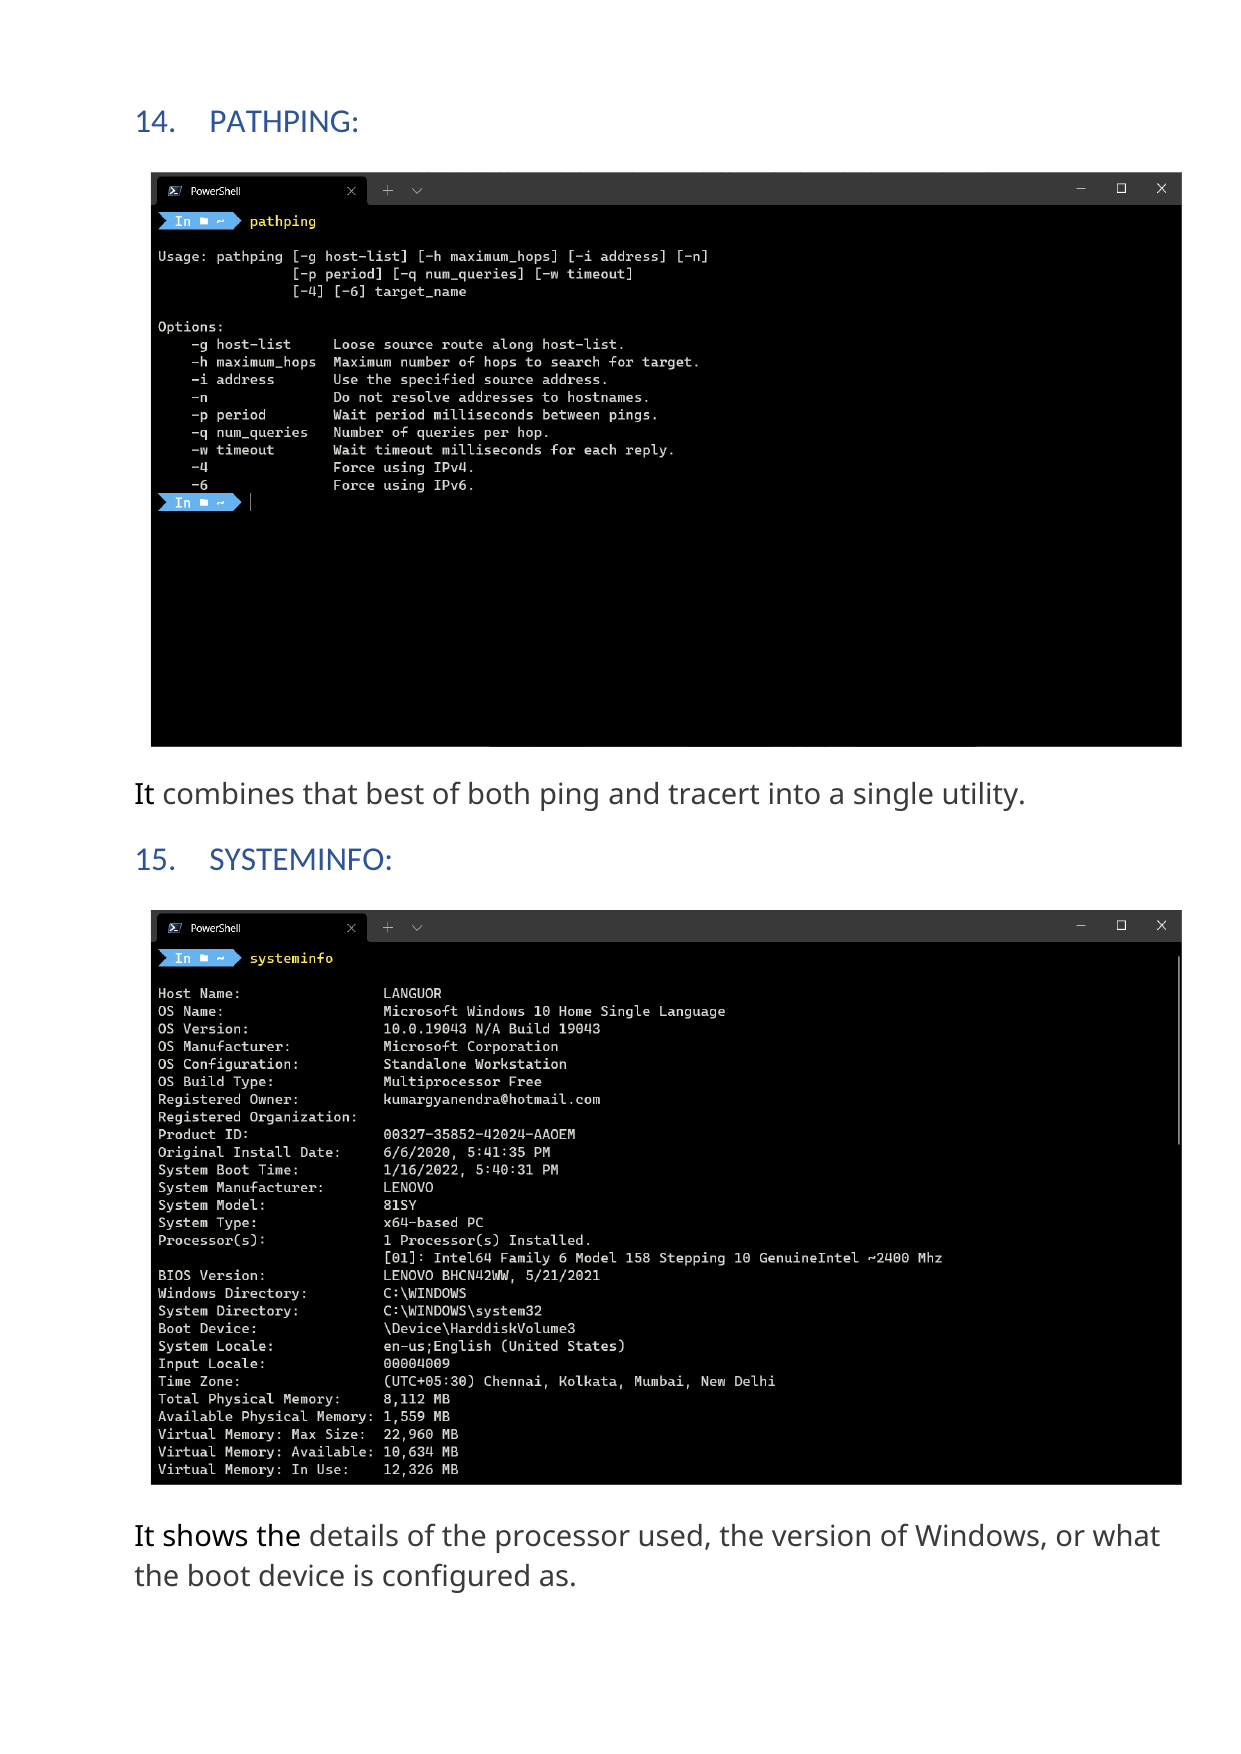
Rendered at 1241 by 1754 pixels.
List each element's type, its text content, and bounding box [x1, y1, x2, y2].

picture [150, 910, 1182, 1485]
subtitle SYSTEMINFO: [134, 838, 1165, 878]
text It shows the details of the processor used, the version of Windows, or what the boot device is configured as. [134, 1515, 1165, 1594]
picture [150, 172, 1182, 747]
table_header [135, 142, 1198, 772]
text It combines that best of both ping and tracert into a single utility. [134, 773, 1165, 813]
table_header [135, 879, 1198, 1514]
subtitle PATHPING: [134, 100, 1165, 141]
